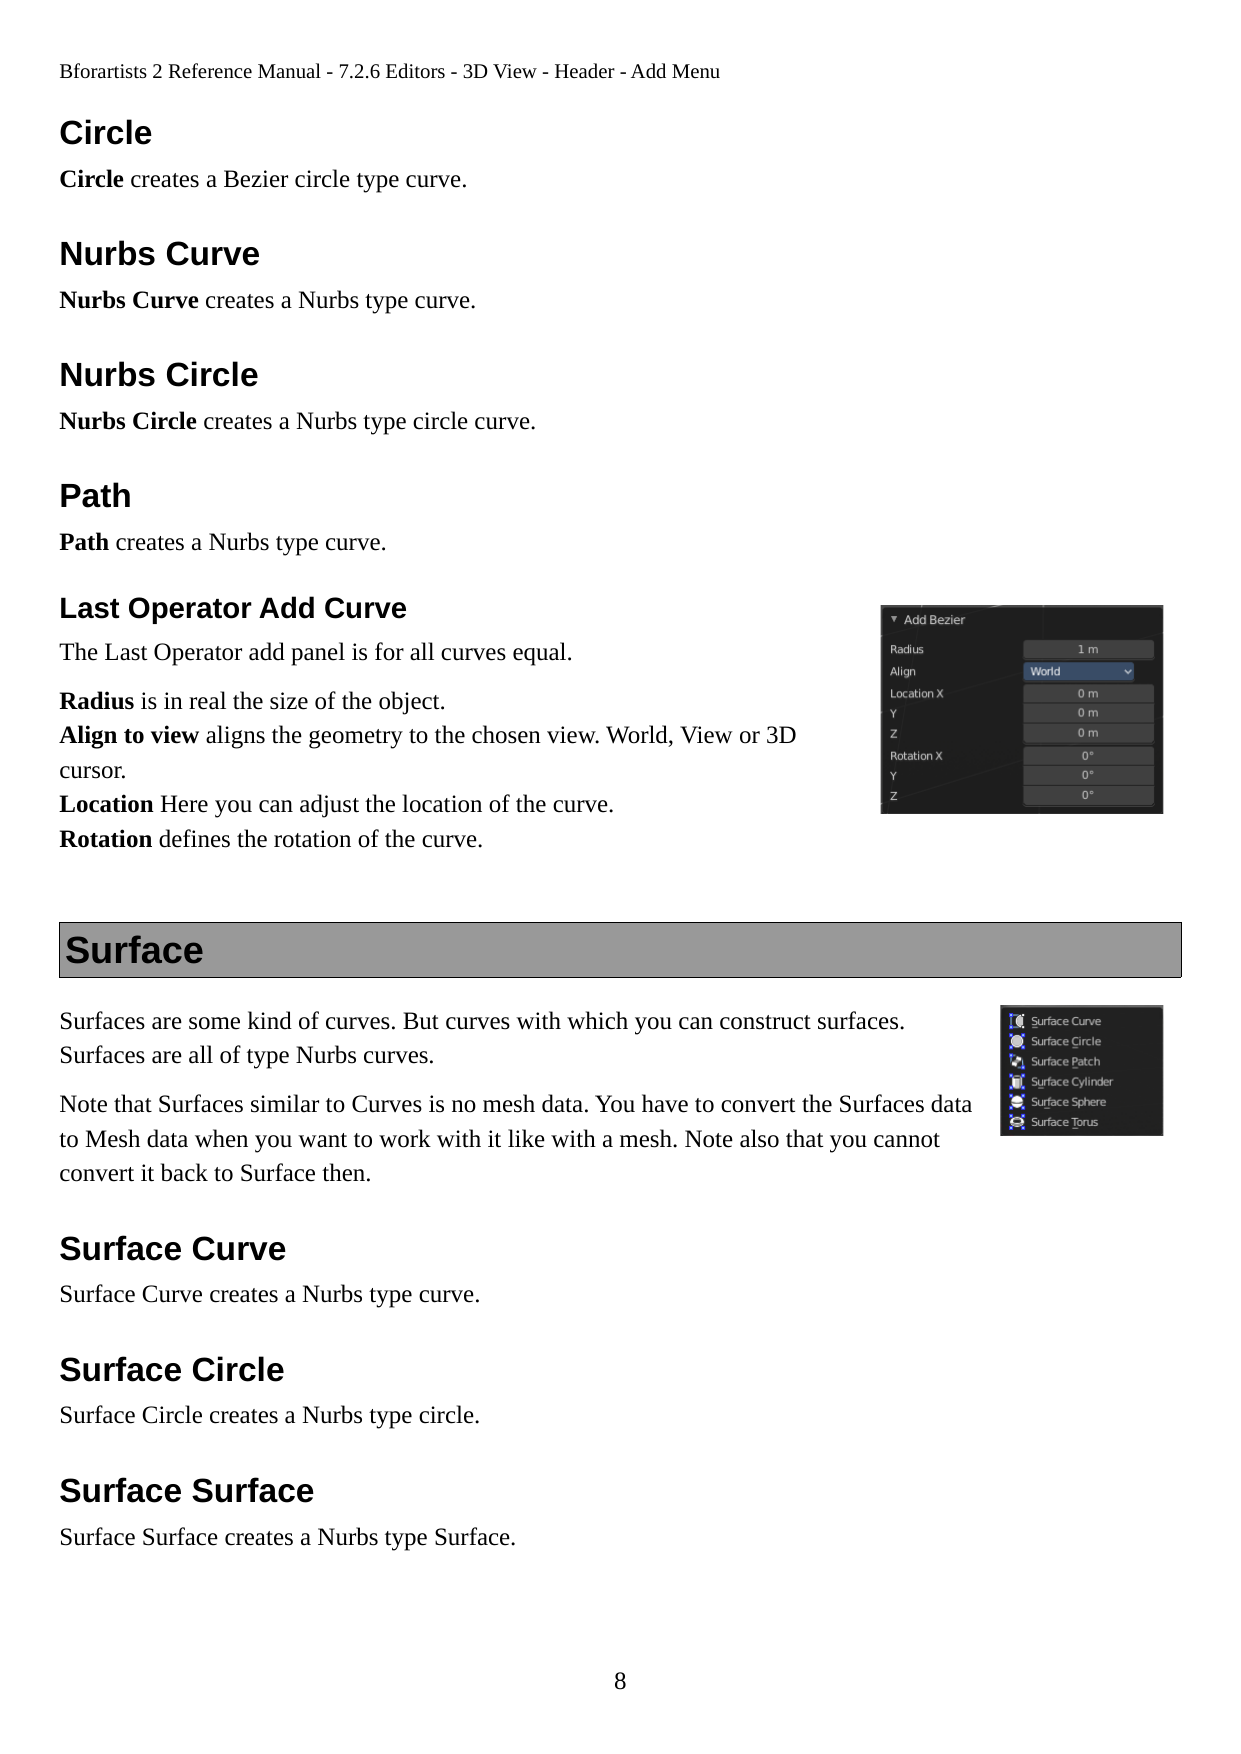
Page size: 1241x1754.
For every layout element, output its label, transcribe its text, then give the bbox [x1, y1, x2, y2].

picture [880, 605, 1164, 814]
table_header Surface [60, 923, 1181, 977]
subtitle Last Operator Add Curve [59, 591, 1181, 624]
text Radius is in real the size of the object. Align to view aligns the geometry to the chosen view. World, View or 3D cursor. Location Here you can adjust the location of the curve. Rotation defines the rotation of the curve. [59, 686, 1181, 852]
subtitle Nurbs Curve [59, 234, 1181, 272]
subtitle Surface Curve [59, 1228, 1181, 1267]
text Surface Surface creates a Nurbs type Surface. [59, 1522, 1181, 1550]
text Surfaces are some kind of curves. But curves with which you can construct surfaces. Surfaces are all of type Nurbs curves. [59, 1006, 1000, 1069]
subtitle Surface Circle [59, 1349, 1181, 1388]
picture [1000, 1005, 1164, 1136]
subtitle Circle [59, 113, 1181, 151]
text Nurbs Circle creates a Nurbs type circle curve. [59, 406, 1181, 434]
subtitle Path [59, 476, 1181, 514]
text Note that Surfaces similar to Curves is no mesh data. You have to convert the Surfaces data to Mesh data when you want to work with it like with a mesh. Note also that you cannot convert it back to Surface then. [59, 1089, 1181, 1187]
text Surface Circle creates a Nurbs type circle. [59, 1401, 1181, 1429]
text Circle creates a Bezier circle type curve. [59, 164, 1181, 192]
text Nurbs Curve creates a Nurbs type curve. [59, 285, 1181, 313]
text The Last Operator add panel is for all curves equal. [59, 637, 880, 666]
subtitle Nurbs Circle [59, 355, 1181, 393]
subtitle Surface Surface [59, 1470, 1181, 1509]
text Surface Curve creates a Nurbs type curve. [59, 1279, 1181, 1308]
text Path creates a Nurbs type curve. [59, 527, 1181, 556]
